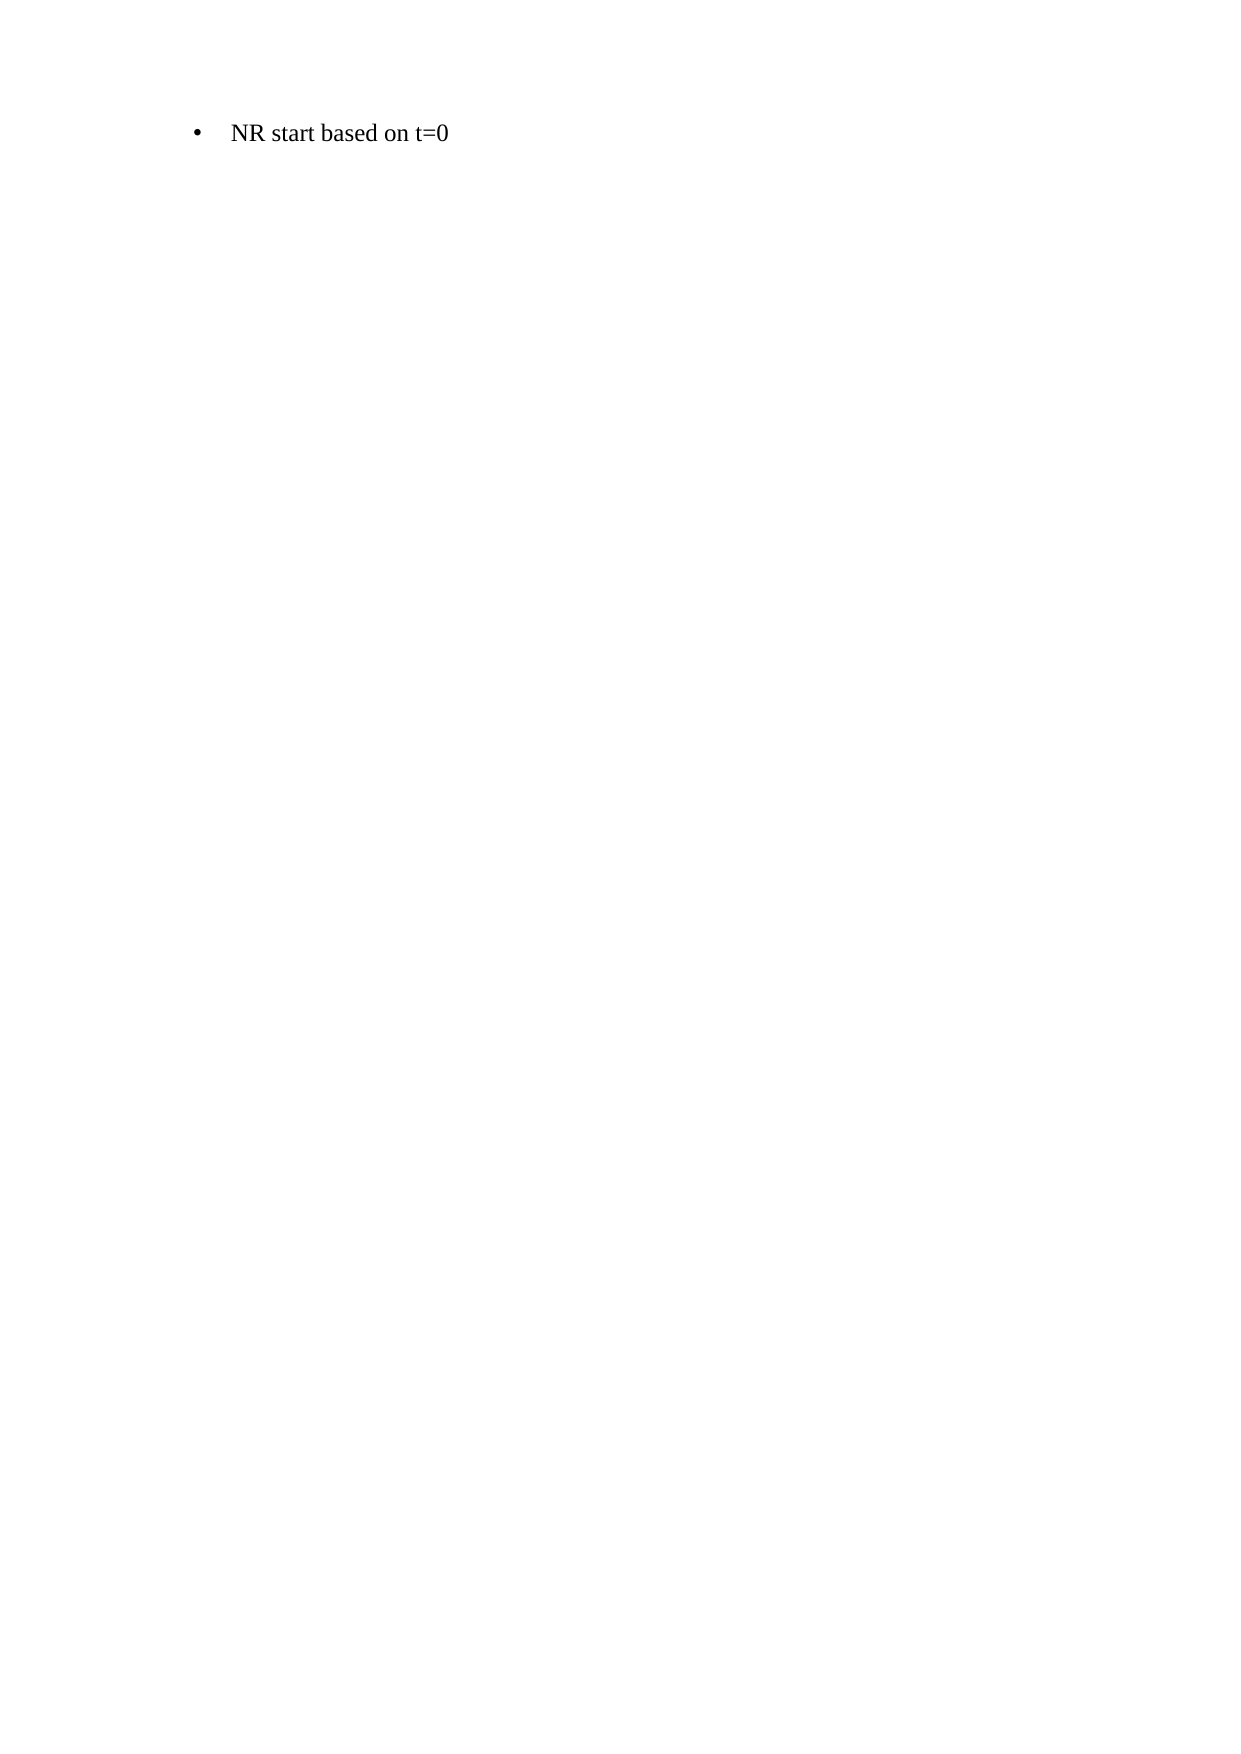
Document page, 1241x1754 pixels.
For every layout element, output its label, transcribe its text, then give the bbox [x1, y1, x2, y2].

list NR start based on t=0 [193, 118, 1122, 147]
